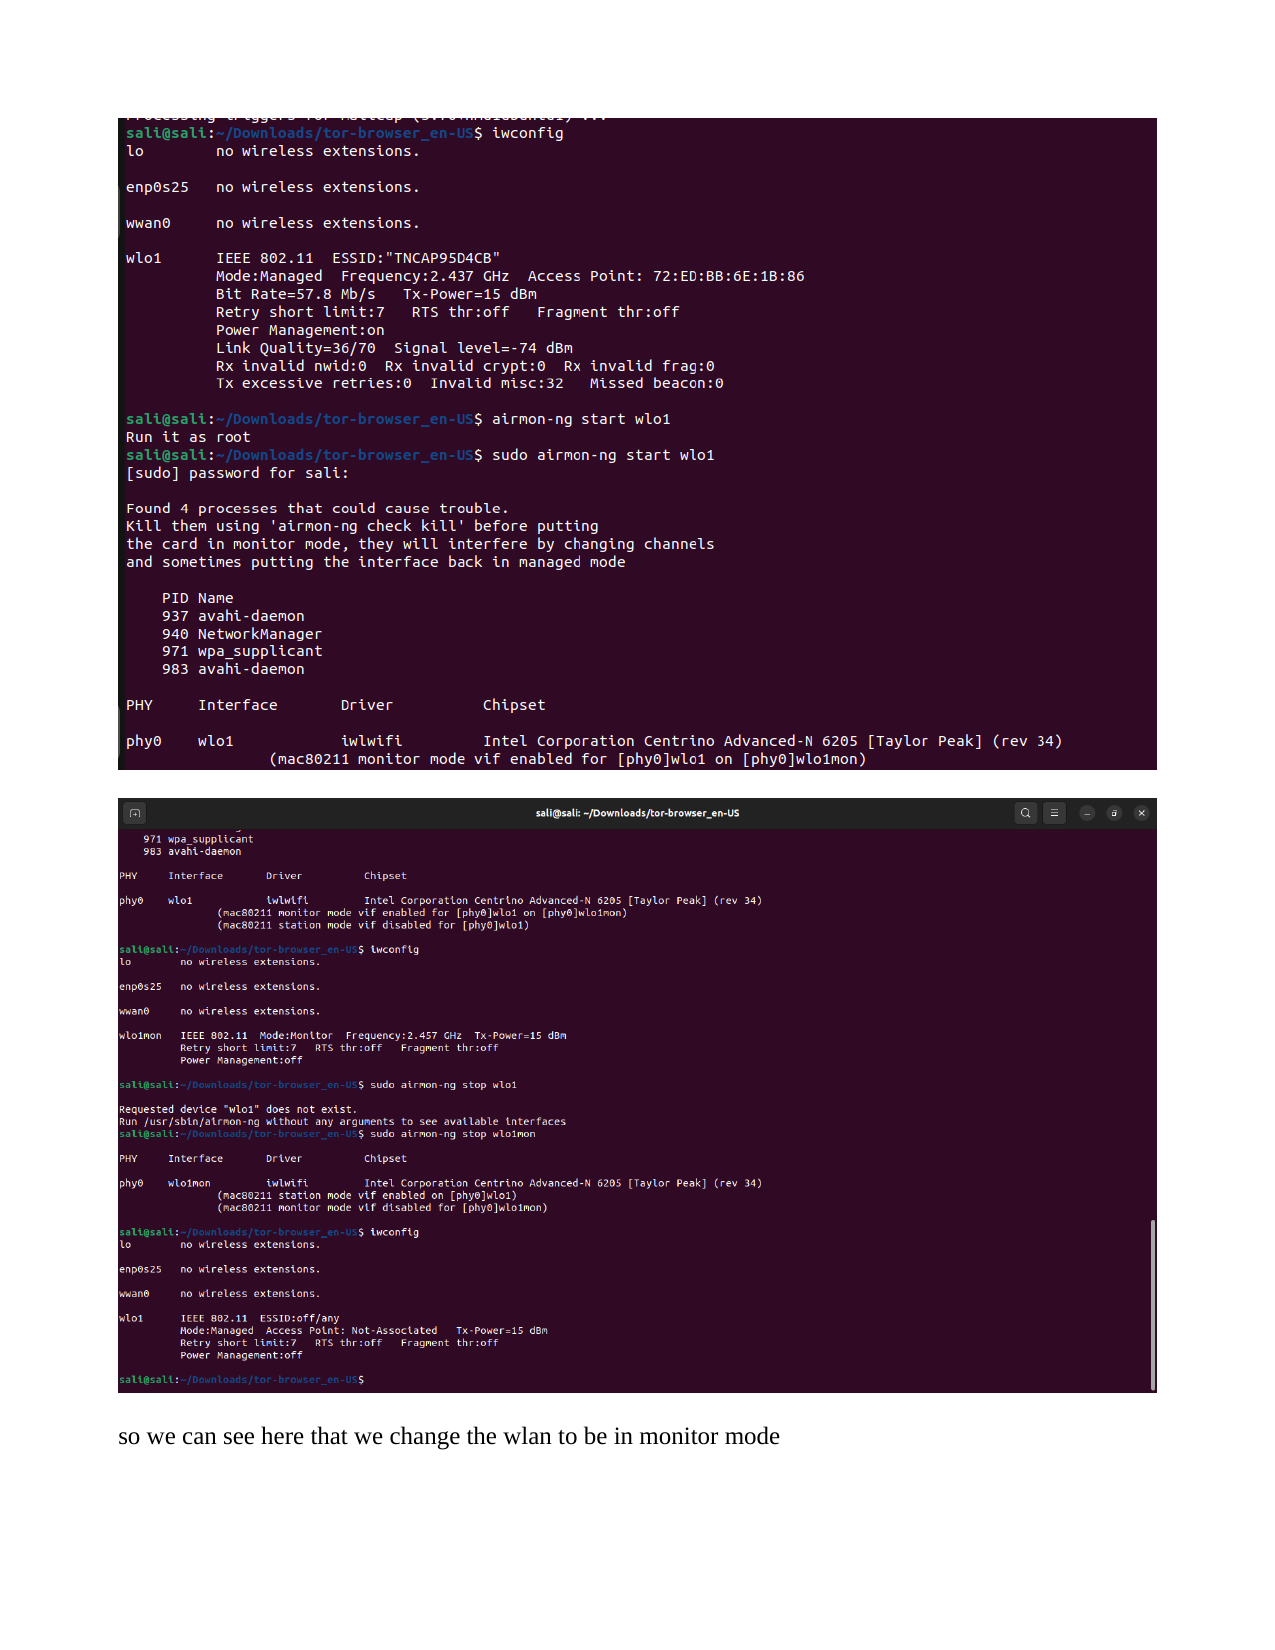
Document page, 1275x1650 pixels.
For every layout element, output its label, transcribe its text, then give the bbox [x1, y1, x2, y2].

picture [118, 118, 1157, 770]
picture [118, 798, 1157, 1393]
text so we can see here that we change the wlan to be in monitor mode [118, 1421, 1157, 1450]
